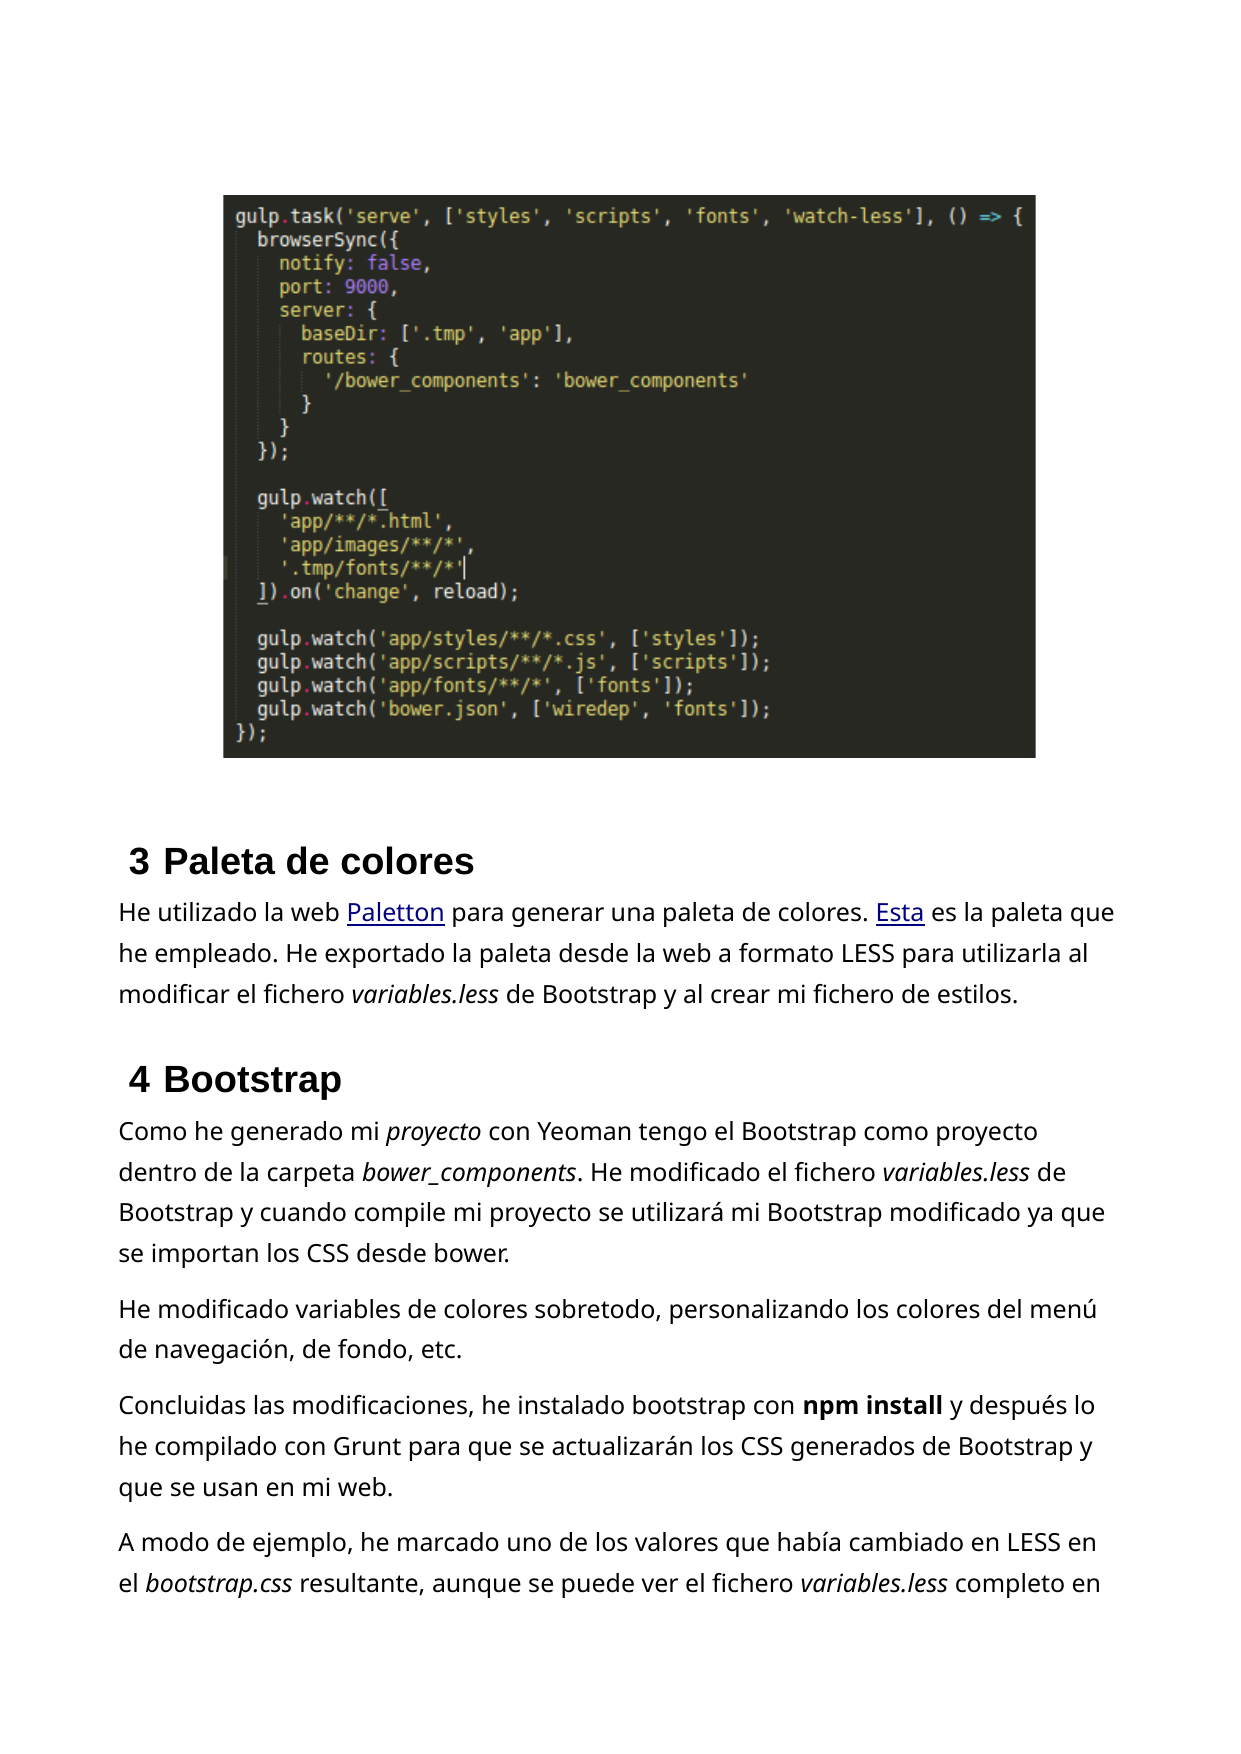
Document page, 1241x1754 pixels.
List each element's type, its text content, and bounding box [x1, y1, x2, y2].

text A modo de ejemplo, he marcado uno de los valores que había cambiado en LESS en el bootstrap.css resultante, aunque se puede ver el fichero variables.less completo en [118, 1524, 1122, 1599]
text Como he generado mi proyecto con Yeoman tengo el Bootstrap como proyecto dentro de la carpeta bower_components. He modificado el fichero variables.less de Bootstrap y cuando compile mi proyecto se utilizará mi Bootstrap modificado ya que se importan los CSS desde bower. [118, 1113, 1122, 1270]
text Concluidas las modificaciones, he instalado bootstrap con npm install y después lo he compilado con Grunt para que se actualizarán los CSS generados de Bootstrap y que se usan en mi web. [118, 1387, 1122, 1503]
text He utilizado la web Paletton para generar una paleta de colores. Esta es la paleta que he empleado. He exportado la paleta desde la web a formato LESS para utilizarla al modificar el fichero variables.less de Bootstrap y al crear mi fichero de estilos. [118, 895, 1122, 1011]
picture [223, 195, 1036, 758]
text He modificado variables de colores sobretodo, personalizando los colores del menú de navegación, de fondo, etc. [118, 1291, 1122, 1366]
subtitle Paleta de colores [118, 839, 1122, 883]
subtitle Bootstrap [118, 1057, 1122, 1101]
